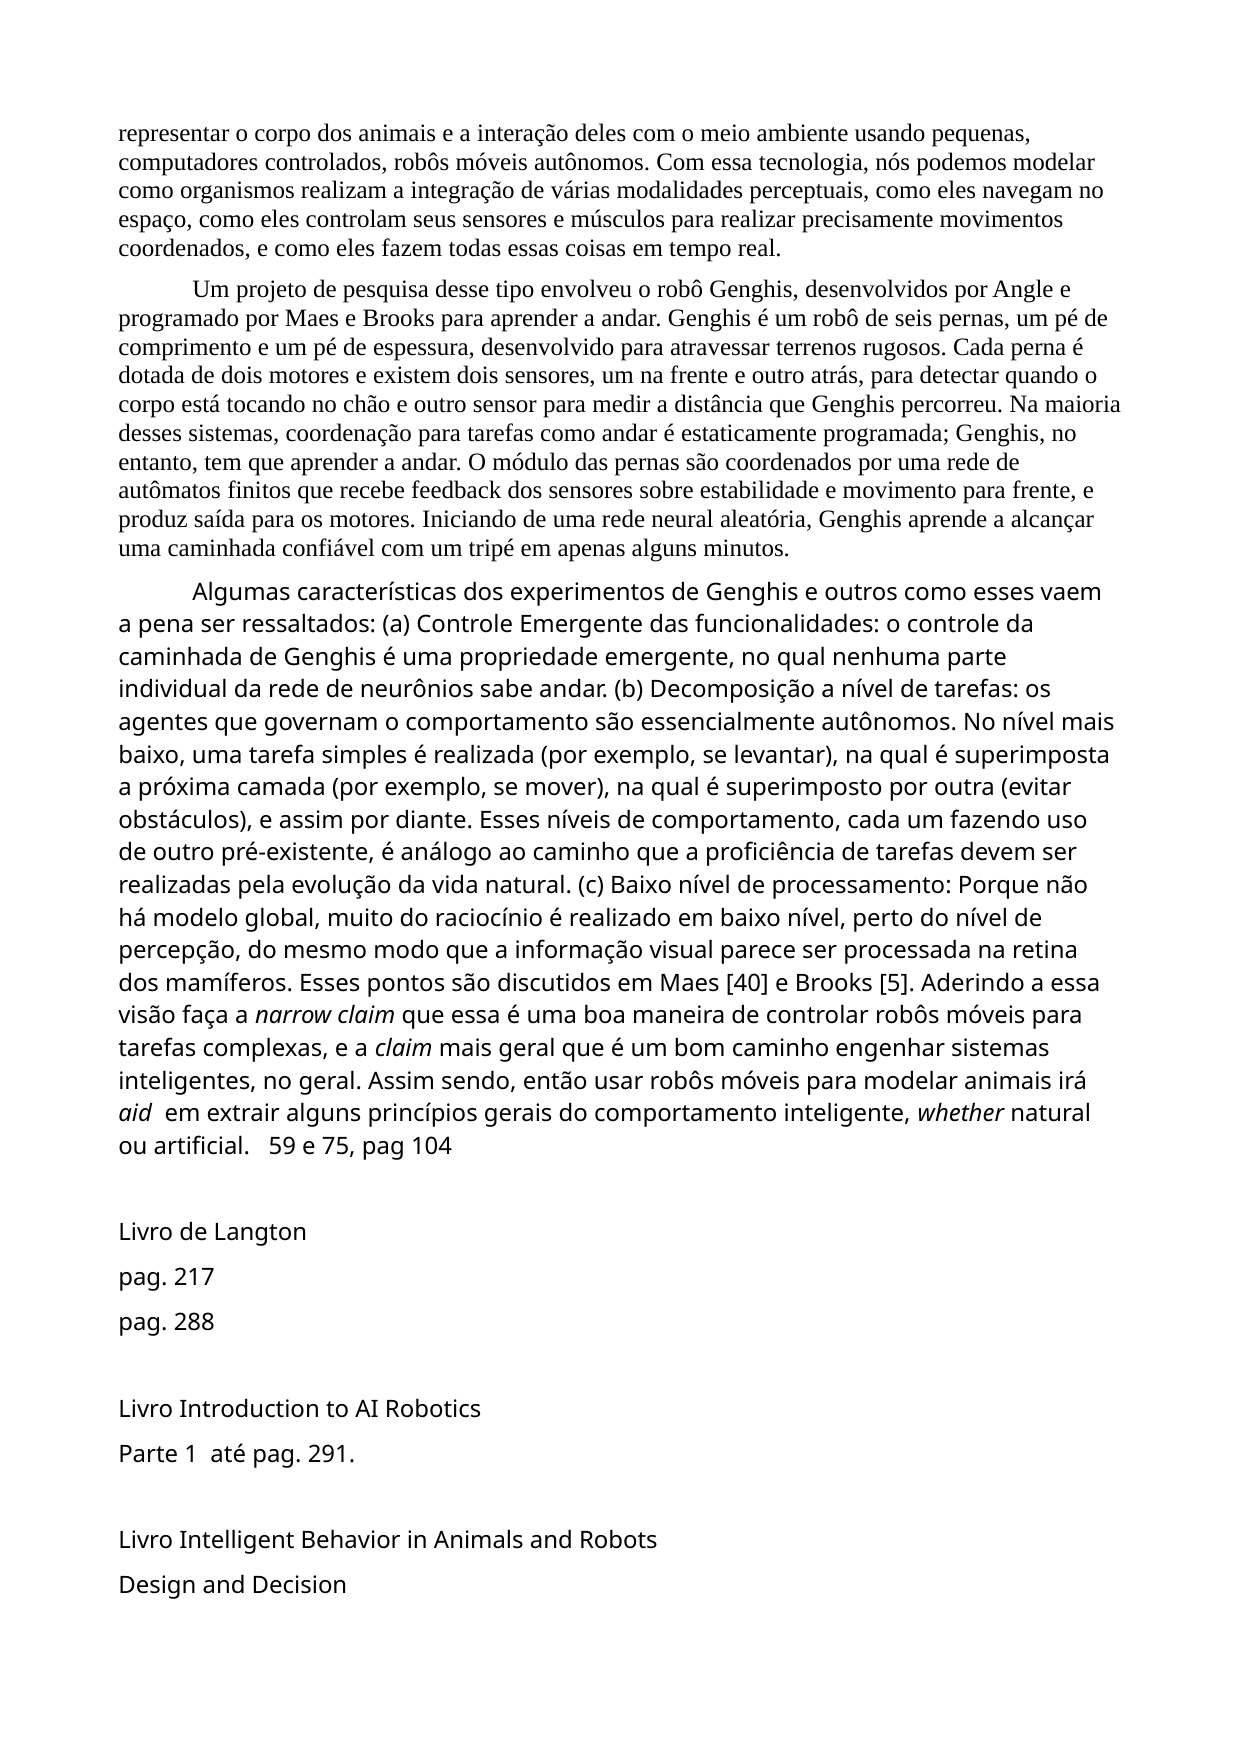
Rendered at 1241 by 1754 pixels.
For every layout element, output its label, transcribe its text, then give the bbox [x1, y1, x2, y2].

text pag. 288 [118, 1305, 1122, 1338]
text Um projeto de pesquisa desse tipo envolveu o robô Genghis, desenvolvidos por Angle e programado por Maes e Brooks para aprender a andar. Genghis é um robô de seis pernas, um pé de comprimento e um pé de espessura, desenvolvido para atravessar terrenos rugosos. Cada perna é dotada de dois motores e existem dois sensores, um na frente e outro atrás, para detectar quando o corpo está tocando no chão e outro sensor para medir a distância que Genghis percorreu. Na maioria desses sistemas, coordenação para tarefas como andar é estaticamente programada; Genghis, no entanto, tem que aprender a andar. O módulo das pernas são coordenados por uma rede de autômatos finitos que recebe feedback dos sensores sobre estabilidade e movimento para frente, e produz saída para os motores. Iniciando de uma rede neural aleatória, Genghis aprende a alcançar uma caminhada confiável com um tripé em apenas alguns minutos. [118, 274, 1122, 562]
text Livro Intelligent Behavior in Animals and Robots [118, 1523, 1122, 1556]
text Livro Introduction to AI Robotics [118, 1392, 1122, 1424]
text Design and Decision [118, 1568, 1122, 1601]
text representar o corpo dos animais e a interação deles com o meio ambiente usando pequenas, computadores controlados, robôs móveis autônomos. Com essa tecnologia, nós podemos modelar como organismos realizam a integração de várias modalidades perceptuais, como eles navegam no espaço, como eles controlam seus sensores e músculos para realizar precisamente movimentos coordenados, e como eles fazem todas essas coisas em tempo real. [118, 118, 1122, 262]
text Livro de Langton [118, 1215, 1122, 1248]
text Algumas características dos experimentos de Genghis e outros como esses vaem a pena ser ressaltados: (a) Controle Emergente das funcionalidades: o controle da caminhada de Genghis é uma propriedade emergente, no qual nenhuma parte individual da rede de neurônios sabe andar. (b) Decomposição a nível de tarefas: os agentes que governam o comportamento são essencialmente autônomos. No nível mais baixo, uma tarefa simples é realizada (por exemplo, se levantar), na qual é superimposta a próxima camada (por exemplo, se mover), na qual é superimposto por outra (evitar obstáculos), e assim por diante. Esses níveis de comportamento, cada um fazendo uso de outro pré-existente, é análogo ao caminho que a proficiência de tarefas devem ser realizadas pela evolução da vida natural. (c) Baixo nível de processamento: Porque não há modelo global, muito do raciocínio é realizado em baixo nível, perto do nível de percepção, do mesmo modo que a informação visual parece ser processada na retina dos mamíferos. Esses pontos são discutidos em Maes [40] e Brooks [5]. Aderindo a essa visão faça a narrow claim que essa é uma boa maneira de controlar robôs móveis para tarefas complexas, e a claim mais geral que é um bom caminho engenhar sistemas inteligentes, no geral. Assim sendo, então usar robôs móveis para modelar animais irá aid em extrair alguns princípios gerais do comportamento inteligente, whether natural ou artificial. 59 e 75, pag 104 [118, 574, 1122, 1161]
text pag. 217 [118, 1260, 1122, 1293]
text Parte 1 até pag. 291. [118, 1437, 1122, 1469]
